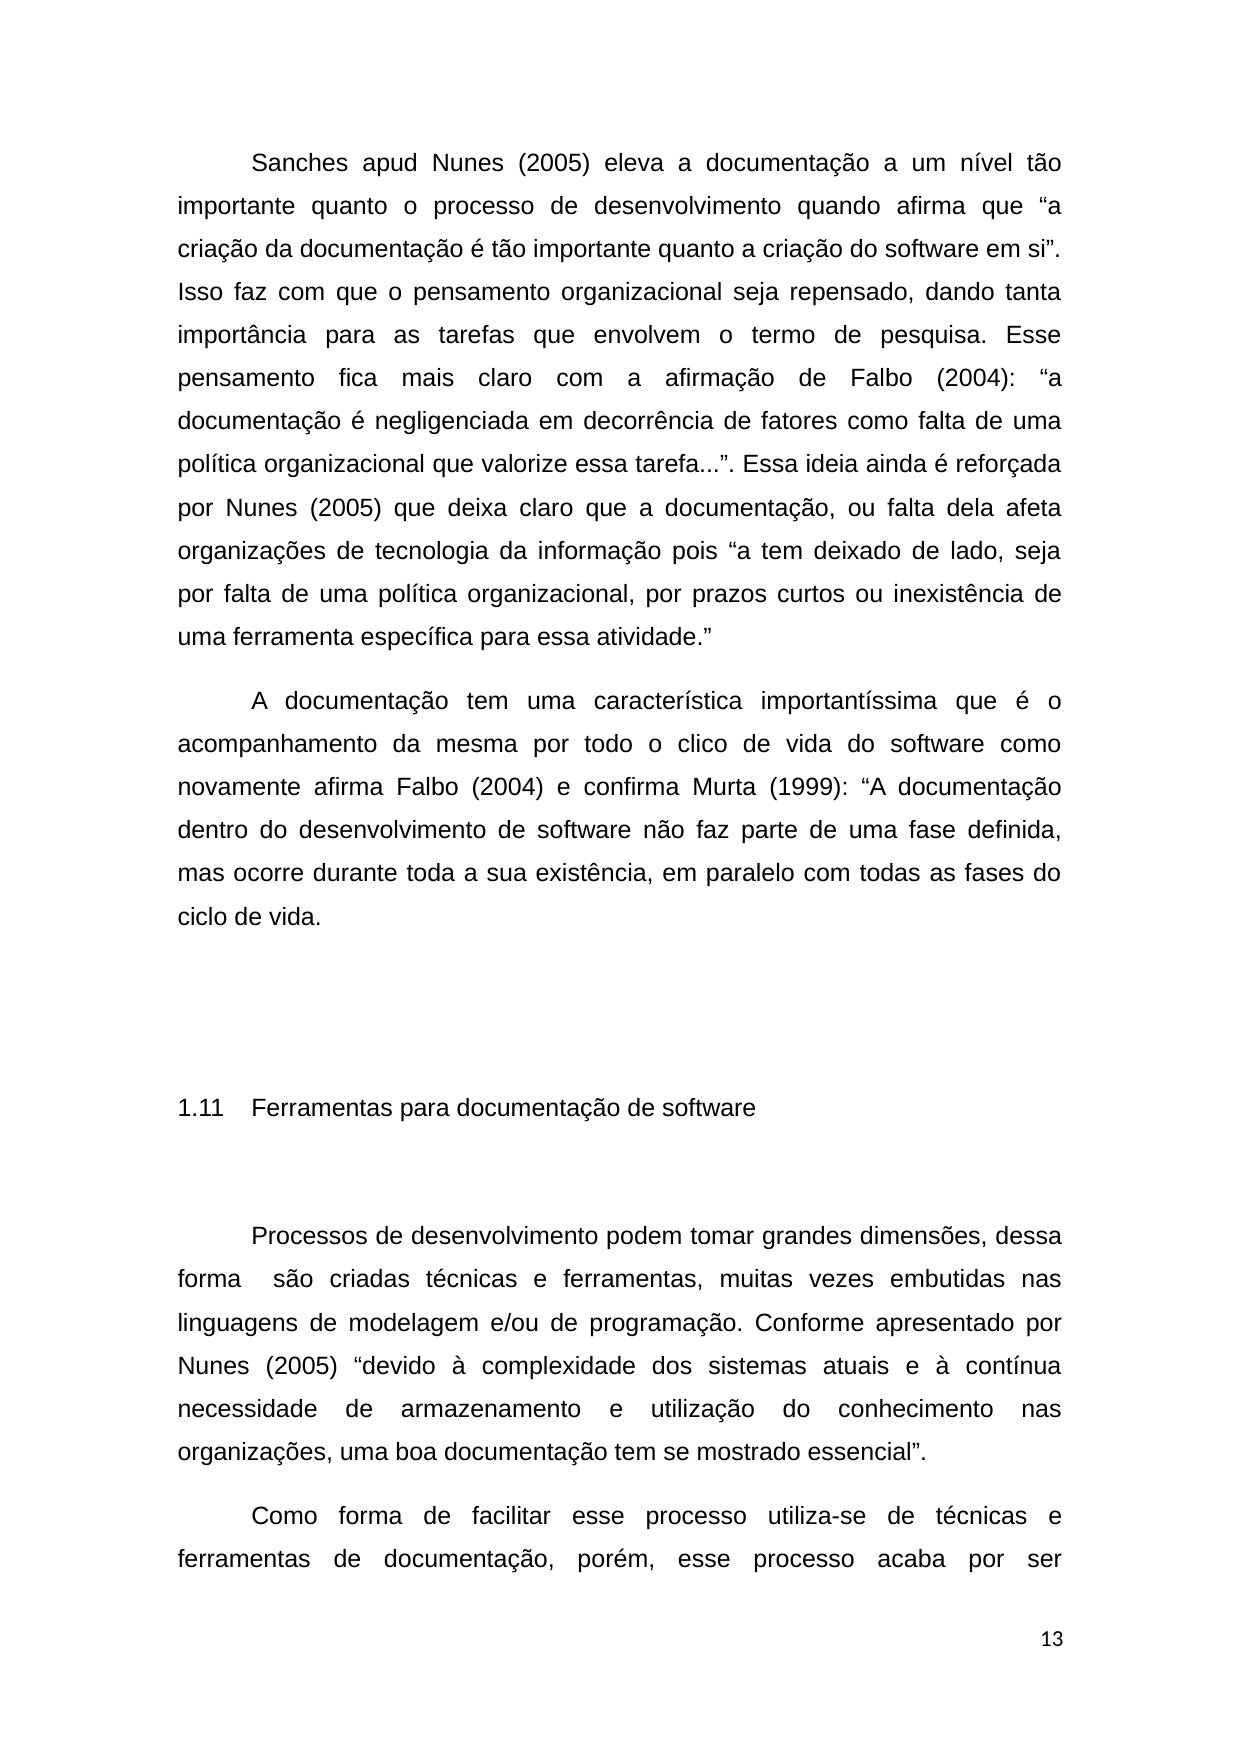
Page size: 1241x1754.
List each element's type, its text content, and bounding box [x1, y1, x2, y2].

text 1.11 Ferramentas para documentação de software [177, 1093, 1063, 1122]
text Como forma de facilitar esse processo utiliza-se de técnicas e ferramentas de documentação, porém, esse processo acaba por ser [177, 1501, 1063, 1573]
text A documentação tem uma característica importantíssima que é o acompanhamento da mesma por todo o clico de vida do software como novamente afirma Falbo (2004) e confirma Murta (1999): “A documentação dentro do desenvolvimento de software não faz parte de uma fase definida, mas ocorre durante toda a sua existência, em paralelo com todas as fases do ciclo de vida. [177, 686, 1063, 930]
text Processos de desenvolvimento podem tomar grandes dimensões, dessa forma são criadas técnicas e ferramentas, muitas vezes embutidas nas linguagens de modelagem e/ou de programação. Conforme apresentado por Nunes (2005) “devido à complexidade dos sistemas atuais e à contínua necessidade de armazenamento e utilização do conhecimento nas organizações, uma boa documentação tem se mostrado essencial”. [177, 1221, 1063, 1466]
text Sanches apud Nunes (2005) eleva a documentação a um nível tão importante quanto o processo de desenvolvimento quando afirma que “a criação da documentação é tão importante quanto a criação do software em si”. Isso faz com que o pensamento organizacional seja repensado, dando tanta importância para as tarefas que envolvem o termo de pesquisa. Esse pensamento fica mais claro com a afirmação de Falbo (2004): “a documentação é negligenciada em decorrência de fatores como falta de uma política organizacional que valorize essa tarefa...”. Essa ideia ainda é reforçada por Nunes (2005) que deixa claro que a documentação, ou falta dela afeta organizações de tecnologia da informação pois “a tem deixado de lado, seja por falta de uma política organizacional, por prazos curtos ou inexistência de uma ferramenta específica para essa atividade.” [177, 148, 1063, 651]
